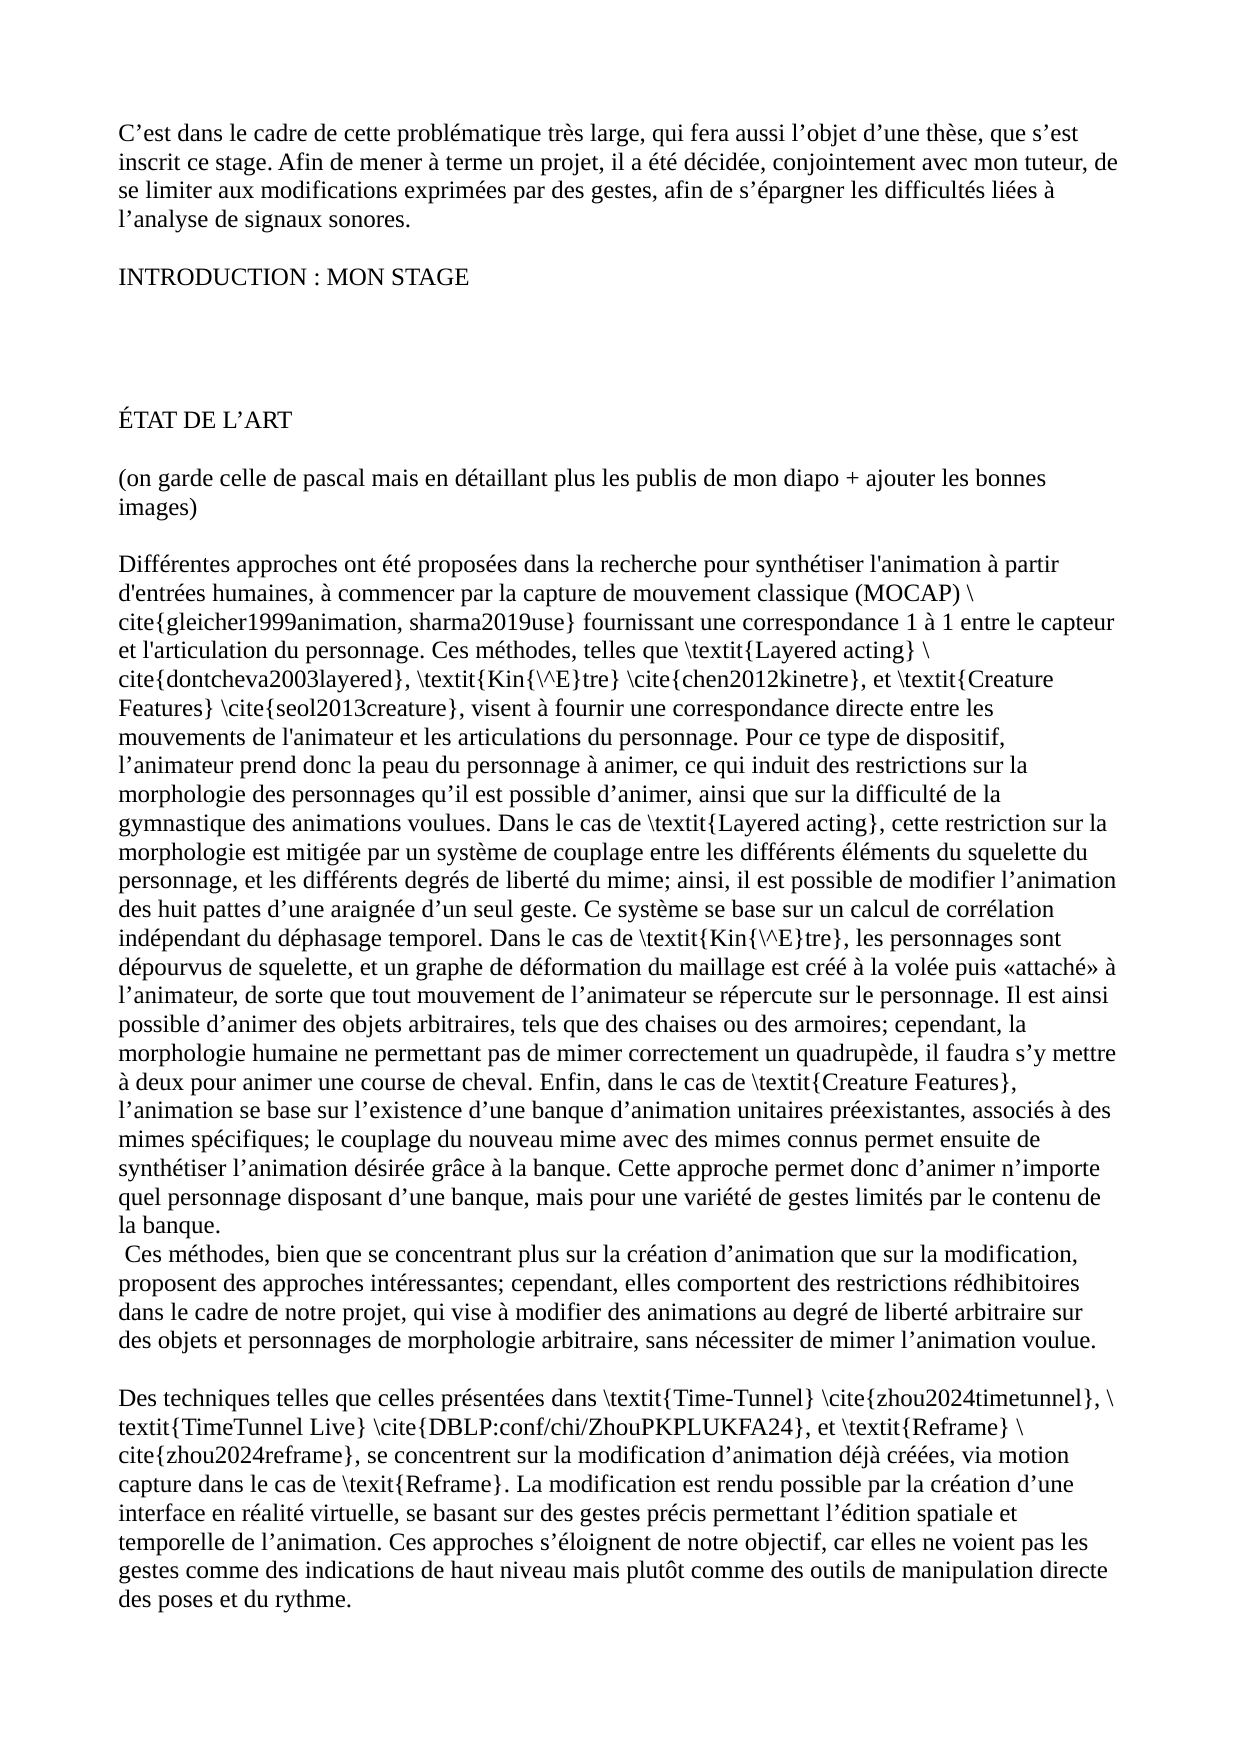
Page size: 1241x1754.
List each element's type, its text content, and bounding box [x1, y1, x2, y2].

text C’est dans le cadre de cette problématique très large, qui fera aussi l’objet d’une thèse, que s’est inscrit ce stage. Afin de mener à terme un projet, il a été décidée, conjointement avec mon tuteur, de se limiter aux modifications exprimées par des gestes, afin de s’épargner les difficultés liées à l’analyse de signaux sonores. [118, 118, 1122, 233]
text Ces méthodes, bien que se concentrant plus sur la création d’animation que sur la modification, proposent des approches intéressantes; cependant, elles comportent des restrictions rédhibitoires dans le cadre de notre projet, qui vise à modifier des animations au degré de liberté arbitraire sur des objets et personnages de morphologie arbitraire, sans nécessiter de mimer l’animation voulue. [118, 1239, 1122, 1354]
text Différentes approches ont été proposées dans la recherche pour synthétiser l'animation à partir d'entrées humaines, à commencer par la capture de mouvement classique (MOCAP) \cite{gleicher1999animation, sharma2019use} fournissant une correspondance 1 à 1 entre le capteur et l'articulation du personnage. Ces méthodes, telles que \textit{Layered acting} \cite{dontcheva2003layered}, \textit{Kin{\^E}tre} \cite{chen2012kinetre}, et \textit{Creature Features} \cite{seol2013creature}, visent à fournir une correspondance directe entre les mouvements de l'animateur et les articulations du personnage. Pour ce type de dispositif, l’animateur prend donc la peau du personnage à animer, ce qui induit des restrictions sur la morphologie des personnages qu’il est possible d’animer, ainsi que sur la difficulté de la gymnastique des animations voulues. Dans le cas de \textit{Layered acting}, cette restriction sur la morphologie est mitigée par un système de couplage entre les différents éléments du squelette du personnage, et les différents degrés de liberté du mime; ainsi, il est possible de modifier l’animation des huit pattes d’une araignée d’un seul geste. Ce système se base sur un calcul de corrélation indépendant du déphasage temporel. Dans le cas de \textit{Kin{\^E}tre}, les personnages sont dépourvus de squelette, et un graphe de déformation du maillage est créé à la volée puis «attaché» à l’animateur, de sorte que tout mouvement de l’animateur se répercute sur le personnage. Il est ainsi possible d’animer des objets arbitraires, tels que des chaises ou des armoires; cependant, la morphologie humaine ne permettant pas de mimer correctement un quadrupède, il faudra s’y mettre à deux pour animer une course de cheval. Enfin, dans le cas de \textit{Creature Features}, l’animation se base sur l’existence d’une banque d’animation unitaires préexistantes, associés à des mimes spécifiques; le couplage du nouveau mime avec des mimes connus permet ensuite de synthétiser l’animation désirée grâce à la banque. Cette approche permet donc d’animer n’importe quel personnage disposant d’une banque, mais pour une variété de gestes limités par le contenu de la banque. [118, 521, 1122, 1239]
text Des techniques telles que celles présentées dans \textit{Time-Tunnel} \cite{zhou2024timetunnel}, \textit{TimeTunnel Live} \cite{DBLP:conf/chi/ZhouPKPLUKFA24}, et \textit{Reframe} \cite{zhou2024reframe}, se concentrent sur la modification d’animation déjà créées, via motion capture dans le cas de \texit{Reframe}. La modification est rendu possible par la création d’une interface en réalité virtuelle, se basant sur des gestes précis permettant l’édition spatiale et temporelle de l’animation. Ces approches s’éloignent de notre objectif, car elles ne voient pas les gestes comme des indications de haut niveau mais plutôt comme des outils de manipulation directe des poses et du rythme. [118, 1383, 1122, 1613]
text INTRODUCTION : MON STAGE [118, 262, 1122, 291]
text ÉTAT DE L’ART [118, 406, 1122, 434]
text (on garde celle de pascal mais en détaillant plus les publis de mon diapo + ajouter les bonnes images) [118, 463, 1122, 521]
